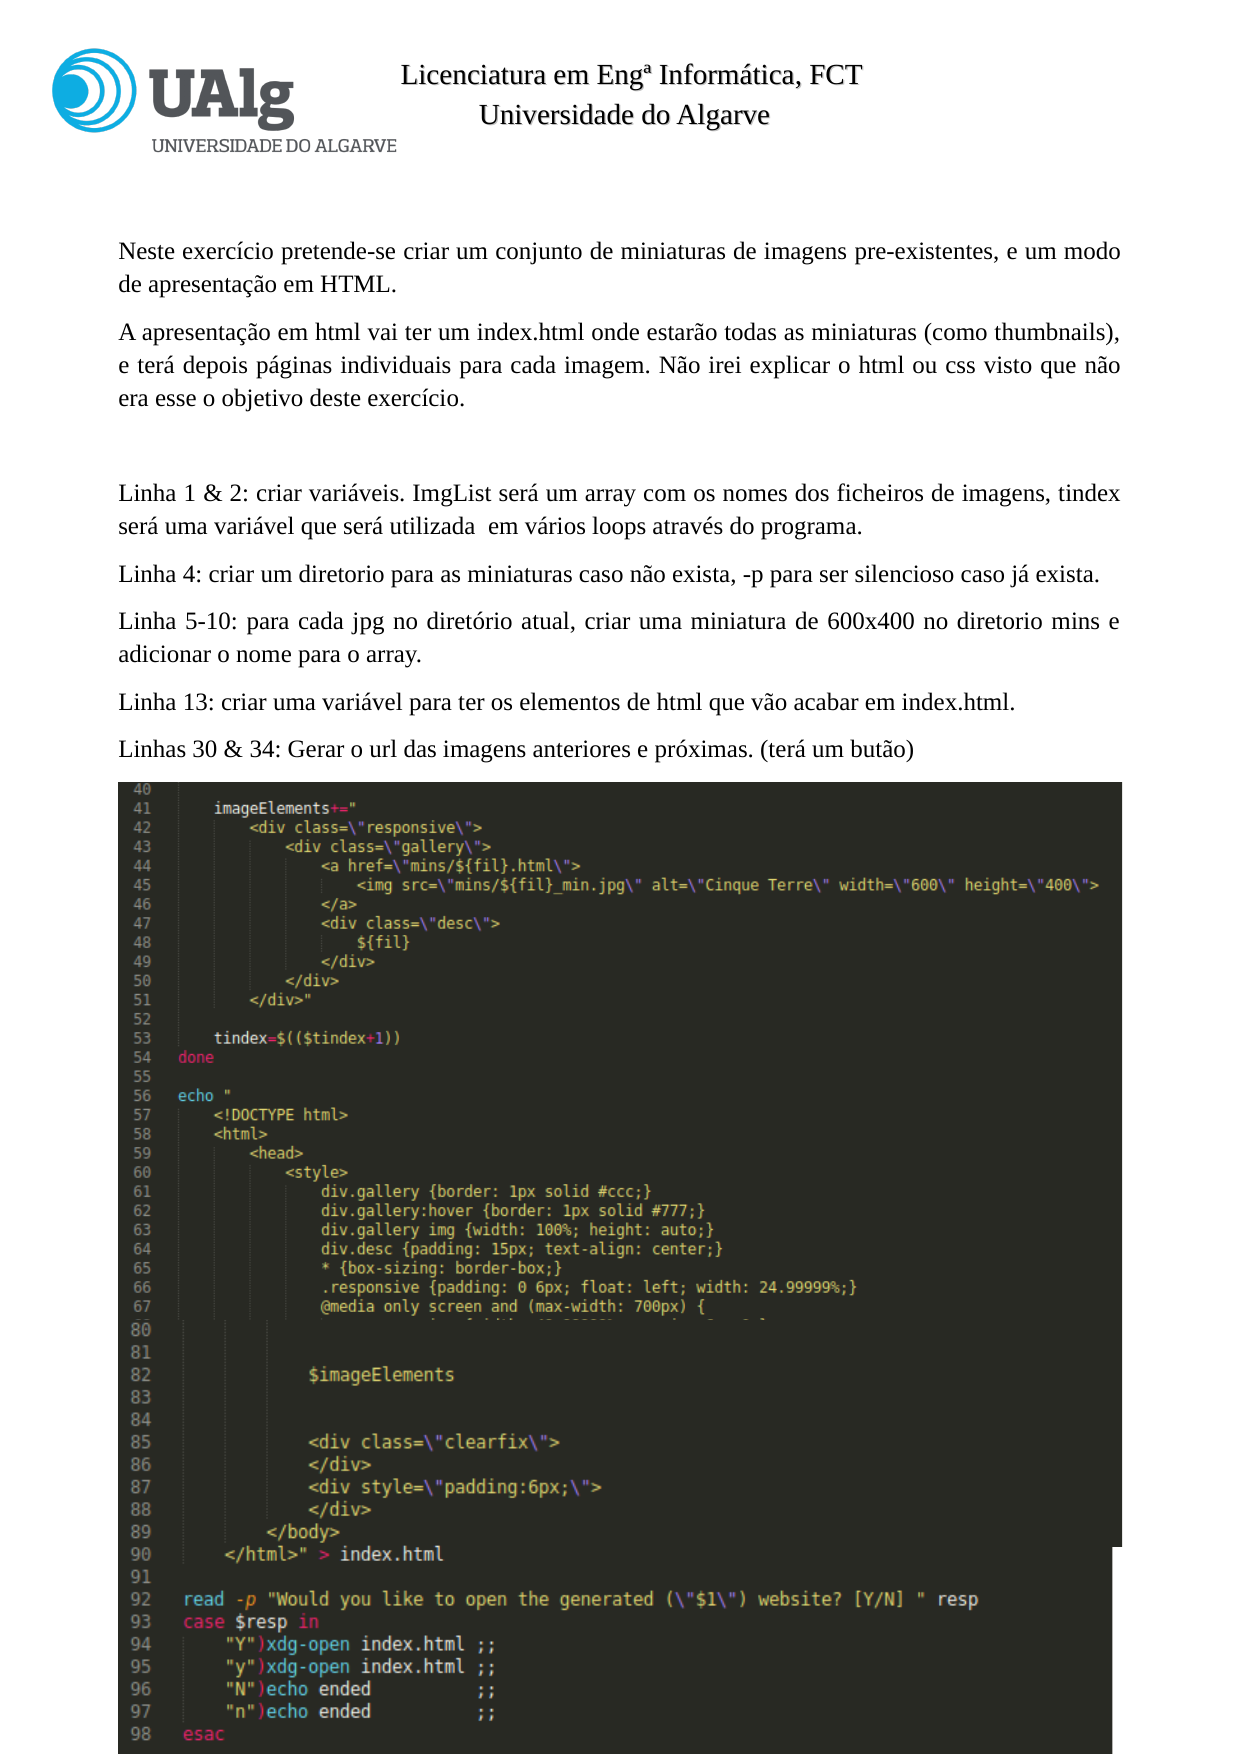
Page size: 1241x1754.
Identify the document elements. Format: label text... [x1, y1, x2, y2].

picture [118, 782, 1123, 1754]
text Neste exercício pretende-se criar um conjunto de miniaturas de imagens pre-existentes, e um modo de apresentação em HTML. [118, 236, 1122, 298]
text Linha 13: criar uma variável para ter os elementos de html que vão acabar em index.html. [118, 687, 1122, 716]
text Linhas 30 & 34: Gerar o url das imagens anteriores e próximas. (terá um butão) [118, 734, 1122, 763]
text Linha 4: criar um diretorio para as miniaturas caso não exista, -p para ser silencioso caso já exista. [118, 559, 1122, 587]
text Linha 1 & 2: criar variáveis. ImgList será um array com os nomes dos ficheiros de imagens, tindex será uma variável que será utilizada em vários loops através do programa. [118, 478, 1122, 540]
picture [40, 36, 397, 153]
text A apresentação em html vai ter um index.html onde estarão todas as miniaturas (como thumbnails), e terá depois páginas individuais para cada imagem. Não irei explicar o html ou css visto que não era esse o objetivo deste exercício. [118, 317, 1122, 412]
text Linha 5-10: para cada jpg no diretório atual, criar uma miniatura de 600x400 no diretorio mins e adicionar o nome para o array. [118, 606, 1122, 668]
